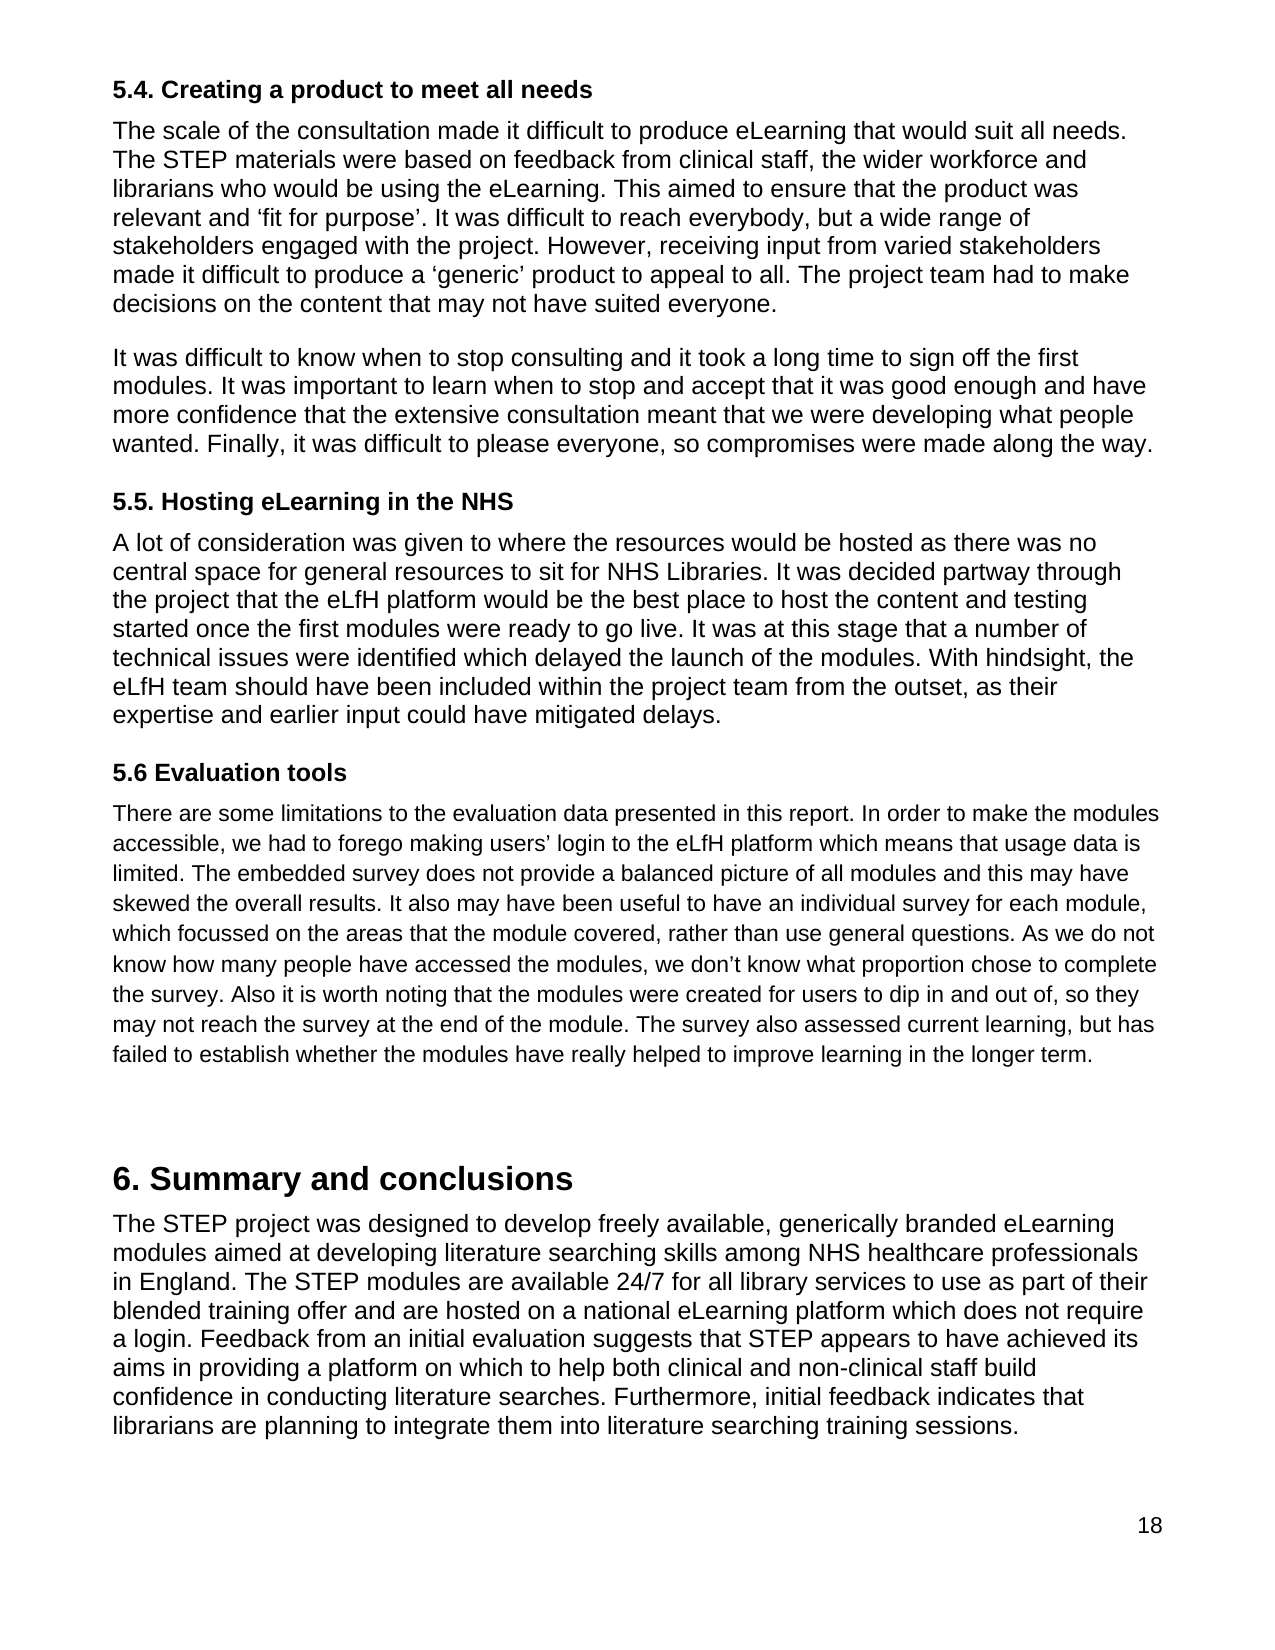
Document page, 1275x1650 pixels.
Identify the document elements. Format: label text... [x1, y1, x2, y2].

subtitle 5.5. Hosting eLearning in the NHS [112, 487, 1162, 515]
text The STEP project was designed to develop freely available, generically branded eLearning modules aimed at developing literature searching skills among NHS healthcare professionals in England. The STEP modules are available 24/7 for all library services to use as part of their blended training offer and are hosted on a national eLearning platform which does not require a login. Feedback from an initial evaluation suggests that STEP appears to have achieved its aims in providing a platform on which to help both clinical and non-clinical staff build confidence in conducting literature searches. Furthermore, initial feedback indicates that librarians are planning to integrate them into literature searching training sessions. [112, 1209, 1162, 1439]
text It was difficult to know when to stop consulting and it took a long time to sign off the first modules. It was important to learn when to stop and accept that it was good enough and have more confidence that the extensive consultation meant that we were developing what people wanted. Finally, it was difficult to please everyone, so compromises were made along the way. [112, 342, 1162, 457]
subtitle 5.4. Creating a product to meet all needs [112, 75, 1162, 104]
text A lot of consideration was given to where the resources would be hosted as there was no central space for general resources to sit for NHS Libraries. It was decided partway through the project that the eLfH platform would be the best place to host the content and testing started once the first modules were ready to go live. It was at this stage that a number of technical issues were identified which delayed the launch of the modules. With hindsight, the eLfH team should have been included within the project team from the outset, as their expertise and earlier input could have mitigated delays. [112, 528, 1162, 729]
subtitle 6. Summary and conclusions [112, 1158, 1162, 1197]
subtitle 5.6 Evaluation tools [112, 758, 1162, 787]
text The scale of the consultation made it difficult to produce eLearning that would suit all needs. The STEP materials were based on feedback from clinical staff, the wider workforce and librarians who would be using the eLearning. This aimed to ensure that the product was relevant and ‘fit for purpose’. It was difficult to reach everybody, but a wide range of stakeholders engaged with the project. However, receiving input from varied stakeholders made it difficult to produce a ‘generic’ product to appeal to all. The project team had to make decisions on the content that may not have suited everyone. [112, 116, 1162, 317]
text There are some limitations to the evaluation data presented in this report. In order to make the modules accessible, we had to forego making users’ login to the eLfH platform which means that usage data is limited. The embedded survey does not provide a balanced picture of all modules and this may have skewed the overall results. It also may have been useful to have an individual survey for each module, which focussed on the areas that the module covered, rather than use general questions. As we do not know how many people have accessed the modules, we don’t know what proportion chose to complete the survey. Also it is worth noting that the modules were created for users to dip in and out of, so they may not reach the survey at the end of the module. The survey also assessed current learning, but has failed to establish whether the modules have really helped to improve learning in the longer term. [112, 799, 1162, 1068]
